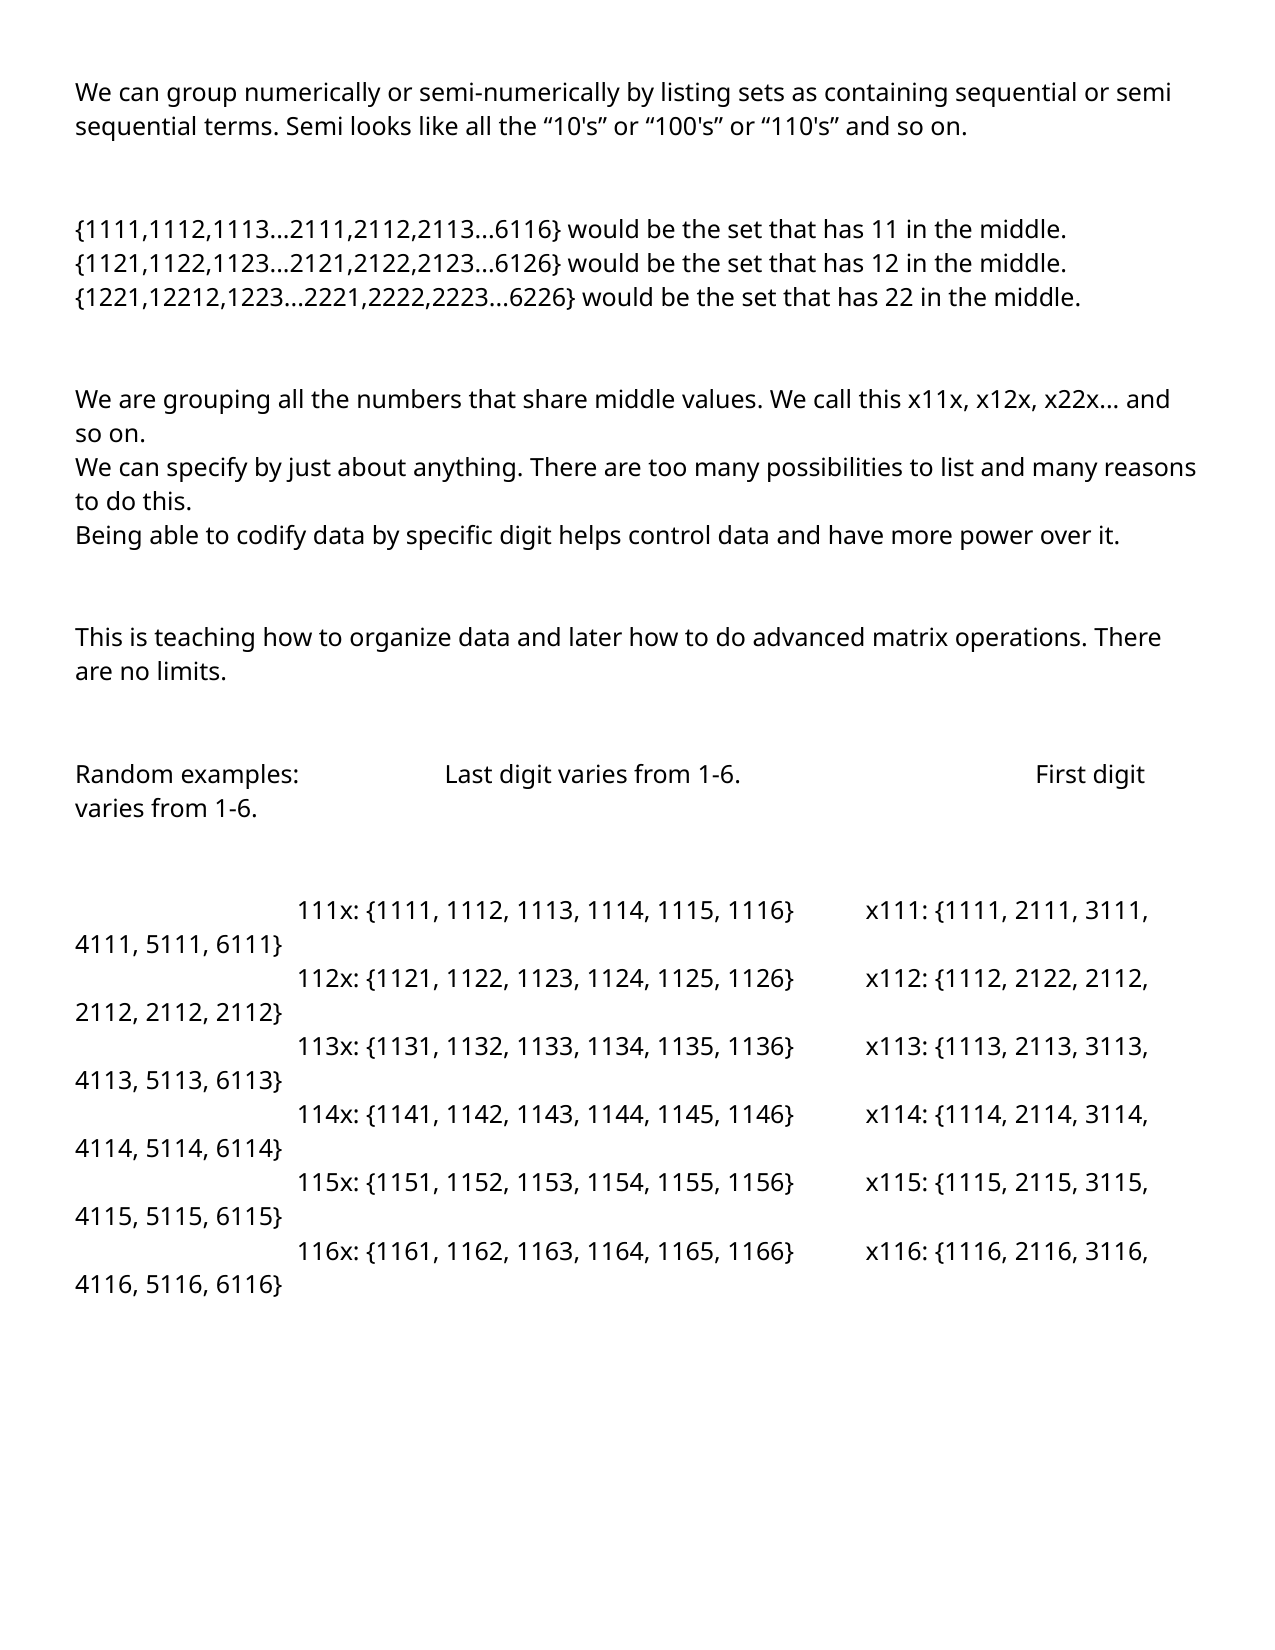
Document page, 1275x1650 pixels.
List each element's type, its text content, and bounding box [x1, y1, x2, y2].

text 111x: {1111, 1112, 1113, 1114, 1115, 1116} x111: {1111, 2111, 3111, 4111, 5111, 6111} [75, 892, 1200, 961]
text Being able to codify data by specific digit helps control data and have more power over it. [75, 518, 1200, 552]
text {1111,1112,1113...2111,2112,2113...6116} would be the set that has 11 in the middle. [75, 211, 1200, 245]
text 114x: {1141, 1142, 1143, 1144, 1145, 1146} x114: {1114, 2114, 3114, 4114, 5114, 6114} [75, 1097, 1200, 1165]
text 115x: {1151, 1152, 1153, 1154, 1155, 1156} x115: {1115, 2115, 3115, 4115, 5115, 6115} [75, 1165, 1200, 1233]
text {1121,1122,1123...2121,2122,2123...6126} would be the set that has 12 in the middle. [75, 245, 1200, 279]
text This is teaching how to organize data and later how to do advanced matrix operations. There are no limits. [75, 620, 1200, 688]
text We can specify by just about anything. There are too many possibilities to list and many reasons to do this. [75, 450, 1200, 518]
text Random examples: Last digit varies from 1-6. First digit varies from 1-6. [75, 756, 1200, 824]
text {1221,12212,1223...2221,2222,2223...6226} would be the set that has 22 in the middle. [75, 279, 1200, 313]
text We can group numerically or semi-numerically by listing sets as containing sequential or semi sequential terms. Semi looks like all the “10's” or “100's” or “110's” and so on. [75, 75, 1200, 143]
text 116x: {1161, 1162, 1163, 1164, 1165, 1166} x116: {1116, 2116, 3116, 4116, 5116, 6116} [75, 1233, 1200, 1301]
text 112x: {1121, 1122, 1123, 1124, 1125, 1126} x112: {1112, 2122, 2112, 2112, 2112, 2112} [75, 961, 1200, 1029]
text We are grouping all the numbers that share middle values. We call this x11x, x12x, x22x... and so on. [75, 382, 1200, 450]
text 113x: {1131, 1132, 1133, 1134, 1135, 1136} x113: {1113, 2113, 3113, 4113, 5113, 6113} [75, 1029, 1200, 1097]
